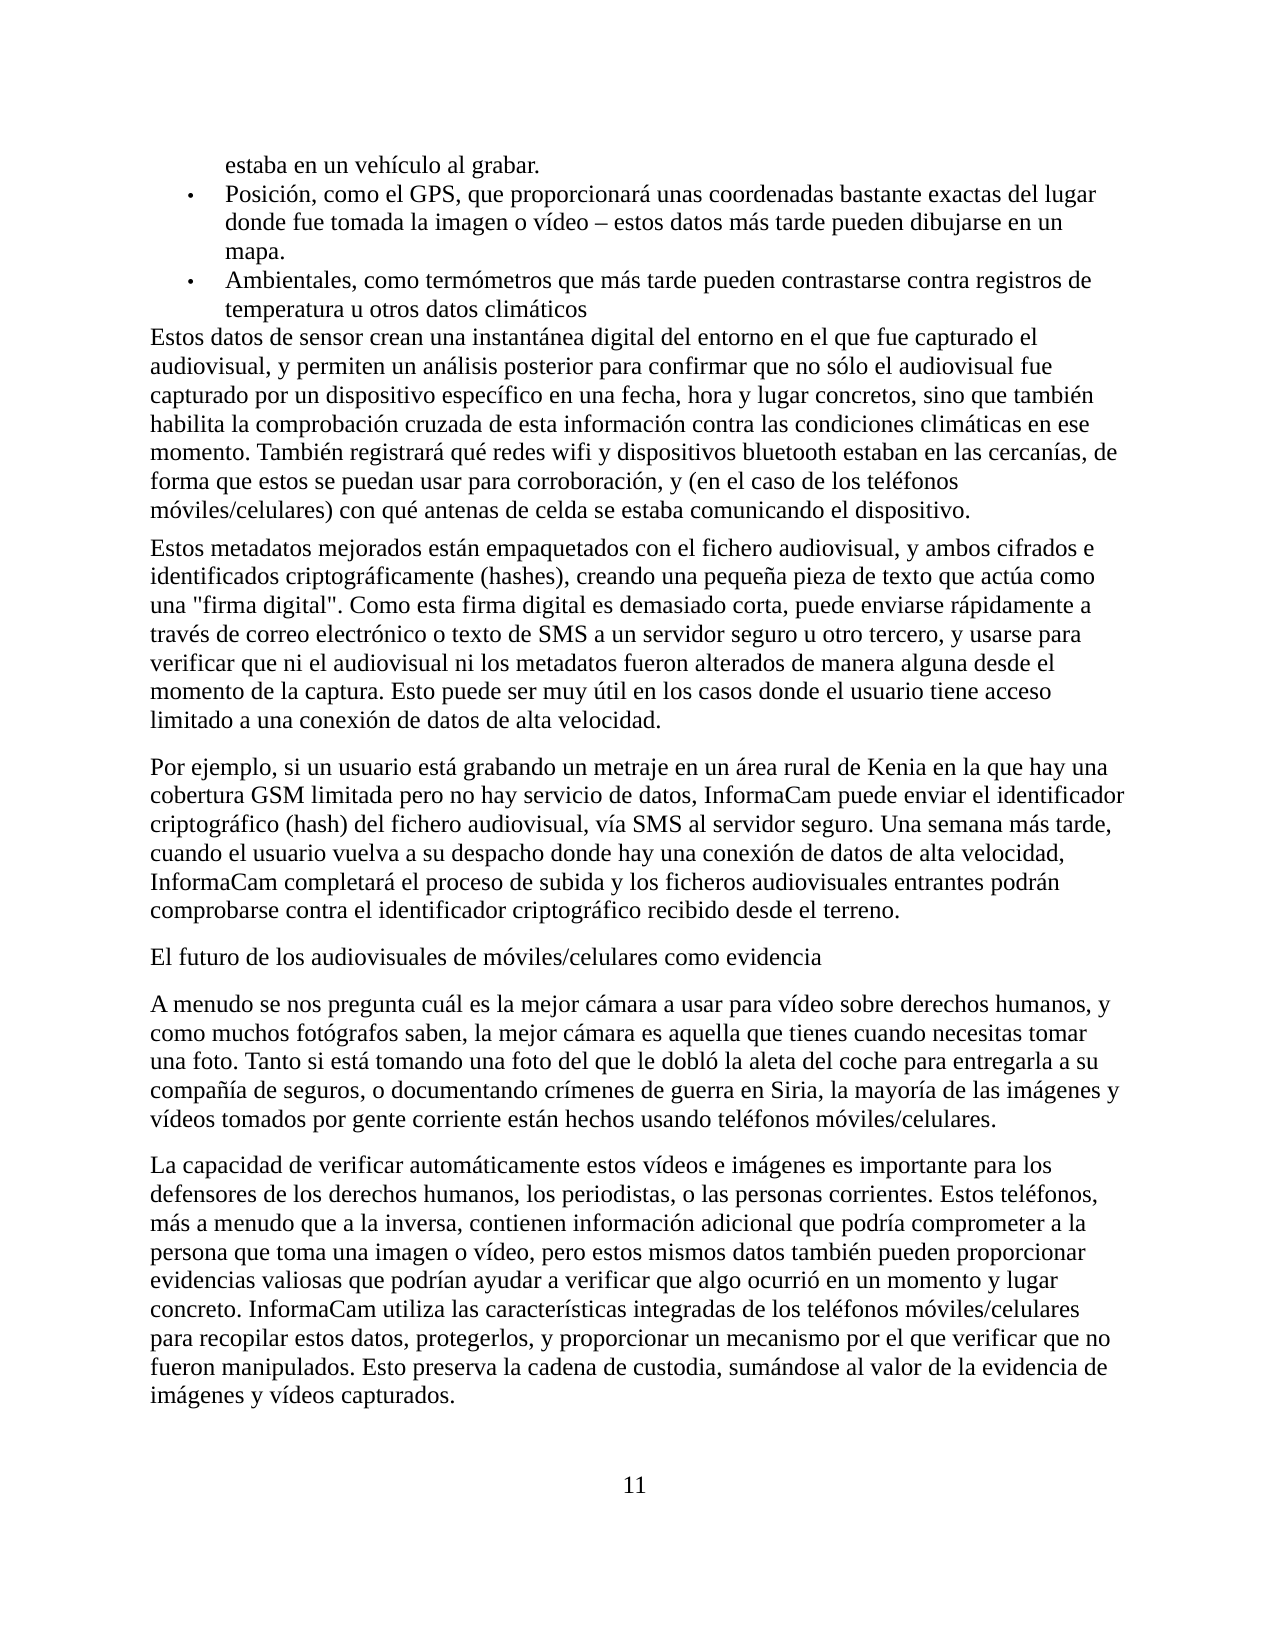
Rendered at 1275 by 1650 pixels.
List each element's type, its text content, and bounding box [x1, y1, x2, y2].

text Estos datos de sensor crean una instantánea digital del entorno en el que fue capturado el audiovisual, y permiten un análisis posterior para confirmar que no sólo el audiovisual fue capturado por un dispositivo específico en una fecha, hora y lugar concretos, sino que también habilita la comprobación cruzada de esta información contra las condiciones climáticas en ese momento. También registrará qué redes wifi y dispositivos bluetooth estaban en las cercanías, de forma que estos se puedan usar para corroboración, y (en el caso de los teléfonos móviles/celulares) con qué antenas de celda se estaba comunicando el dispositivo. [150, 322, 1125, 524]
text La capacidad de verificar automáticamente estos vídeos e imágenes es importante para los defensores de los derechos humanos, los periodistas, o las personas corrientes. Estos teléfonos, más a menudo que a la inversa, contienen información adicional que podría comprometer a la persona que toma una imagen o vídeo, pero estos mismos datos también pueden proporcionar evidencias valiosas que podrían ayudar a verificar que algo ocurrió en un momento y lugar concreto. InformaCam utiliza las características integradas de los teléfonos móviles/celulares para recopilar estos datos, protegerlos, y proporcionar un mecanismo por el que verificar que no fueron manipulados. Esto preserva la cadena de custodia, sumándose al valor de la evidencia de imágenes y vídeos capturados. [150, 1151, 1125, 1409]
text Estos metadatos mejorados están empaquetados con el fichero audiovisual, y ambos cifrados e identificados criptográficamente (hashes), creando una pequeña pieza de texto que actúa como una "firma digital". Como esta firma digital es demasiado corta, puede enviarse rápidamente a través de correo electrónico o texto de SMS a un servidor seguro u otro tercero, y usarse para verificar que ni el audiovisual ni los metadatos fueron alterados de manera alguna desde el momento de la captura. Esto puede ser muy útil en los casos donde el usuario tiene acceso limitado a una conexión de datos de alta velocidad. [150, 533, 1125, 734]
list estaba en un vehículo al grabar. [187, 150, 1125, 179]
list Ambientales, como termómetros que más tarde pueden contrastarse contra registros de temperatura u otros datos climáticos [187, 265, 1125, 322]
text A menudo se nos pregunta cuál es la mejor cámara a usar para vídeo sobre derechos humanos, y como muchos fotógrafos saben, la mejor cámara es aquella que tienes cuando necesitas tomar una foto. Tanto si está tomando una foto del que le dobló la aleta del coche para entregarla a su compañía de seguros, o documentando crímenes de guerra en Siria, la mayoría de las imágenes y vídeos tomados por gente corriente están hechos usando teléfonos móviles/celulares. [150, 989, 1125, 1133]
list Posición, como el GPS, que proporcionará unas coordenadas bastante exactas del lugar donde fue tomada la imagen o vídeo – estos datos más tarde pueden dibujarse en un mapa. [187, 179, 1125, 265]
text El futuro de los audiovisuales de móviles/celulares como evidencia [150, 942, 1125, 971]
text Por ejemplo, si un usuario está grabando un metraje en un área rural de Kenia en la que hay una cobertura GSM limitada pero no hay servicio de datos, InformaCam puede enviar el identificador criptográfico (hash) del fichero audiovisual, vía SMS al servidor seguro. Una semana más tarde, cuando el usuario vuelva a su despacho donde hay una conexión de datos de alta velocidad, InformaCam completará el proceso de subida y los ficheros audiovisuales entrantes podrán comprobarse contra el identificador criptográfico recibido desde el terreno. [150, 752, 1125, 924]
